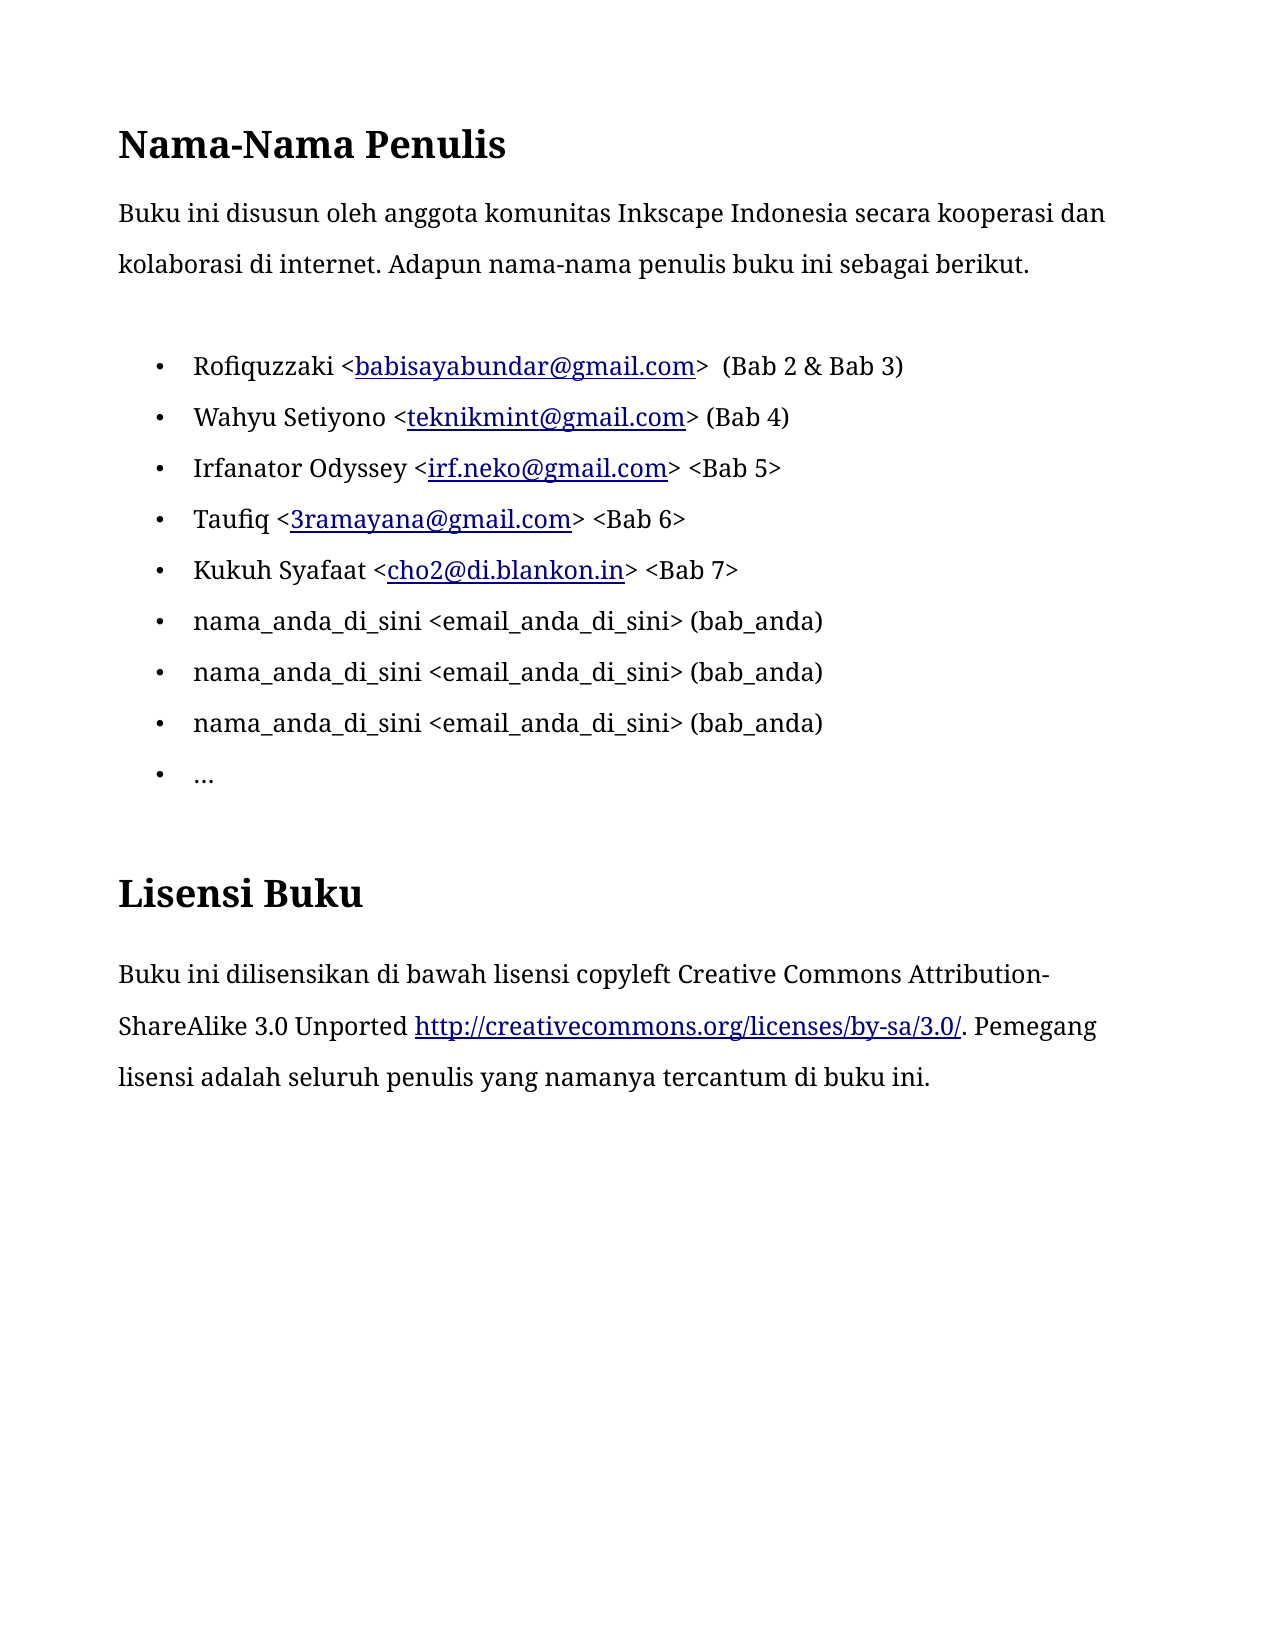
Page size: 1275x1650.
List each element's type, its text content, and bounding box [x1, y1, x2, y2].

list … [156, 757, 1157, 791]
list Wahyu Setiyono <teknikmint@gmail.com> (Bab 4) [156, 400, 1157, 434]
list Kukuh Syafaat <cho2@di.blankon.in> <Bab 7> [156, 553, 1157, 587]
list nama_anda_di_sini <email_anda_di_sini> (bab_anda) [156, 706, 1157, 740]
list Irfanator Odyssey <irf.neko@gmail.com> <Bab 5> [156, 451, 1157, 485]
list nama_anda_di_sini <email_anda_di_sini> (bab_anda) [156, 655, 1157, 689]
list Rofiquzzaki <babisayabundar@gmail.com> (Bab 2 & Bab 3) [156, 349, 1157, 383]
subtitle Lisensi Buku [118, 867, 1157, 919]
text Buku ini dilisensikan di bawah lisensi copyleft Creative Commons Attribution-ShareAlike 3.0 Unported http://creativecommons.org/licenses/by-sa/3.0/. Pemegang lisensi adalah seluruh penulis yang namanya tercantum di buku ini. [118, 957, 1157, 1093]
subtitle Nama-Nama Penulis [118, 118, 1157, 170]
list Taufiq <3ramayana@gmail.com> <Bab 6> [156, 502, 1157, 536]
list nama_anda_di_sini <email_anda_di_sini> (bab_anda) [156, 604, 1157, 638]
text Buku ini disusun oleh anggota komunitas Inkscape Indonesia secara kooperasi dan kolaborasi di internet. Adapun nama-nama penulis buku ini sebagai berikut. [118, 196, 1157, 281]
